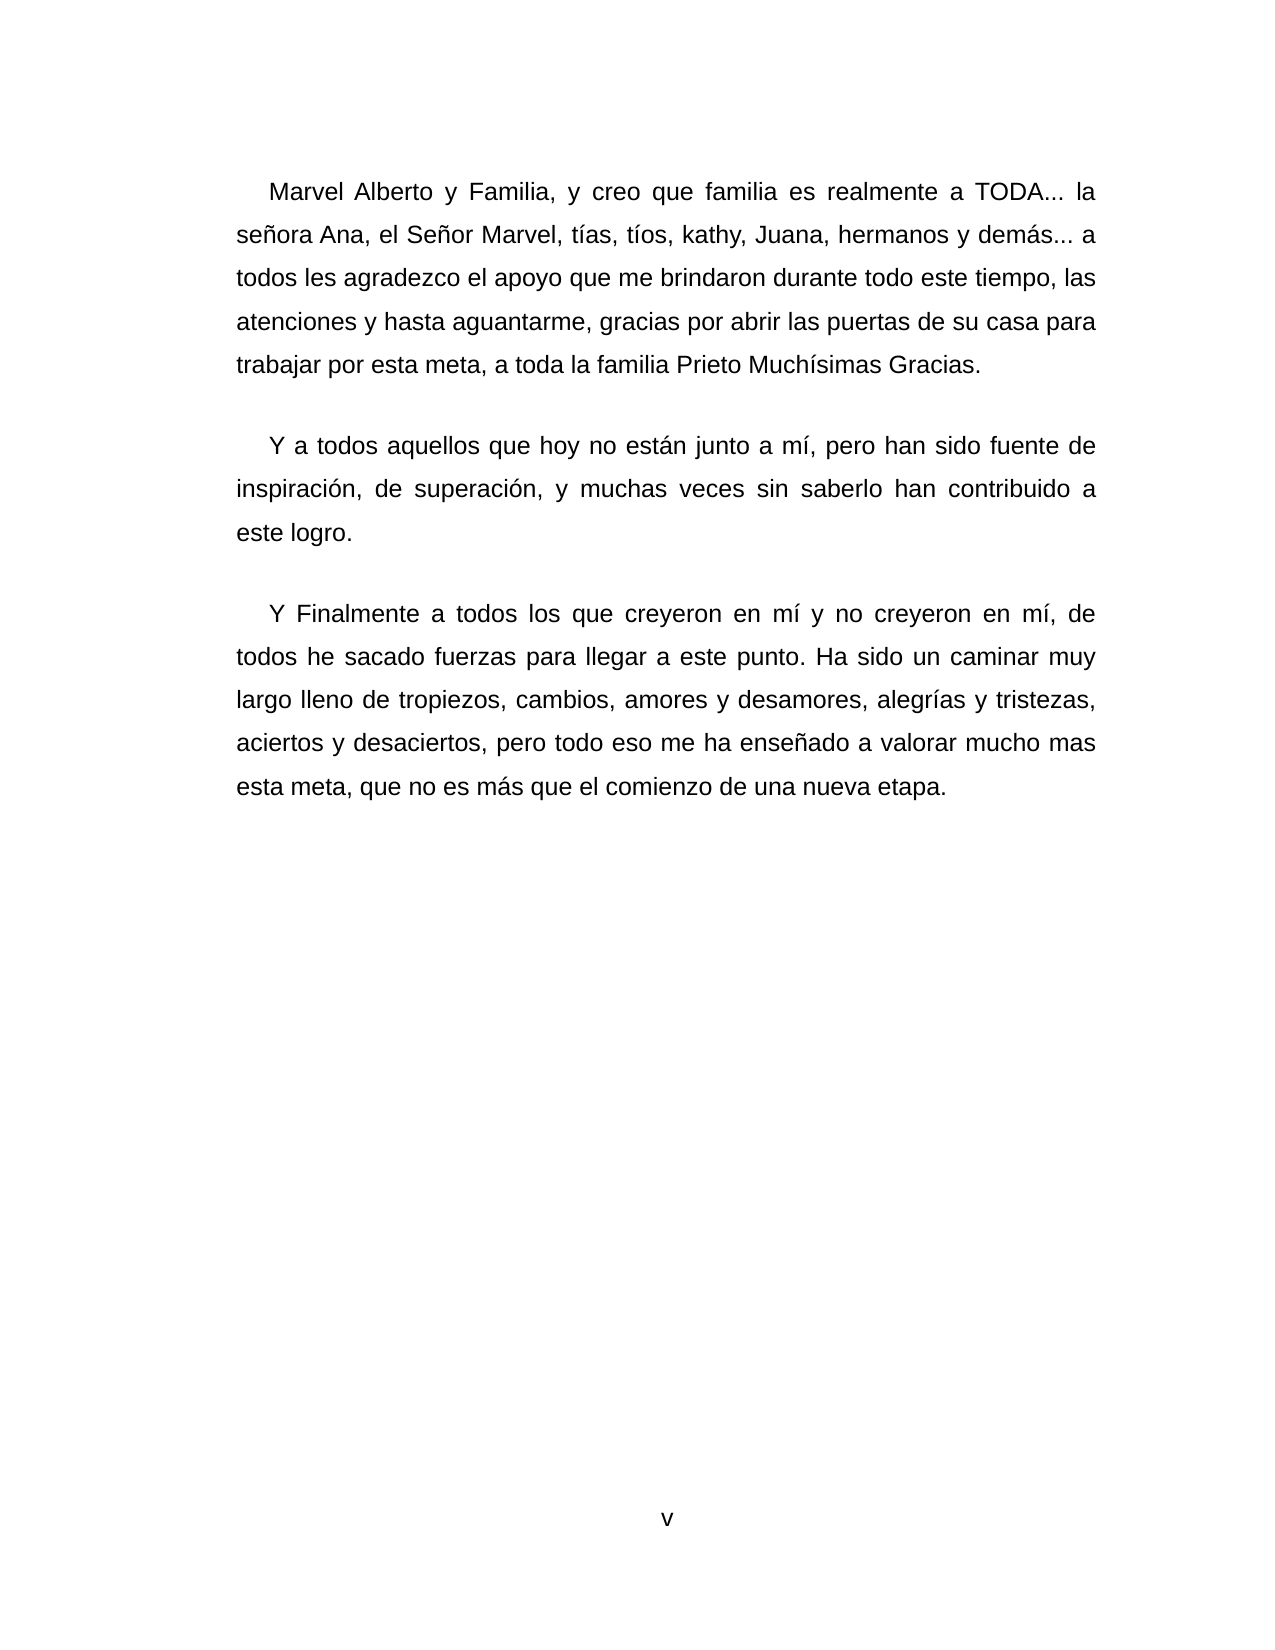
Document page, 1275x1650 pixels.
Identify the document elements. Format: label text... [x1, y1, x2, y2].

text Y Finalmente a todos los que creyeron en mí y no creyeron en mí, de todos he sacado fuerzas para llegar a este punto. Ha sido un caminar muy largo lleno de tropiezos, cambios, amores y desamores, alegrías y tristezas, aciertos y desaciertos, pero todo eso me ha enseñado a valorar mucho mas esta meta, que no es más que el comienzo de una nueva etapa. [236, 599, 1098, 800]
text Marvel Alberto y Familia, y creo que familia es realmente a TODA... la señora Ana, el Señor Marvel, tías, tíos, kathy, Juana, hermanos y demás... a todos les agradezco el apoyo que me brindaron durante todo este tiempo, las atenciones y hasta aguantarme, gracias por abrir las puertas de su casa para trabajar por esta meta, a toda la familia Prieto Muchísimas Gracias. [236, 177, 1098, 378]
text Y a todos aquellos que hoy no están junto a mí, pero han sido fuente de inspiración, de superación, y muchas veces sin saberlo han contribuido a este logro. [236, 431, 1098, 546]
